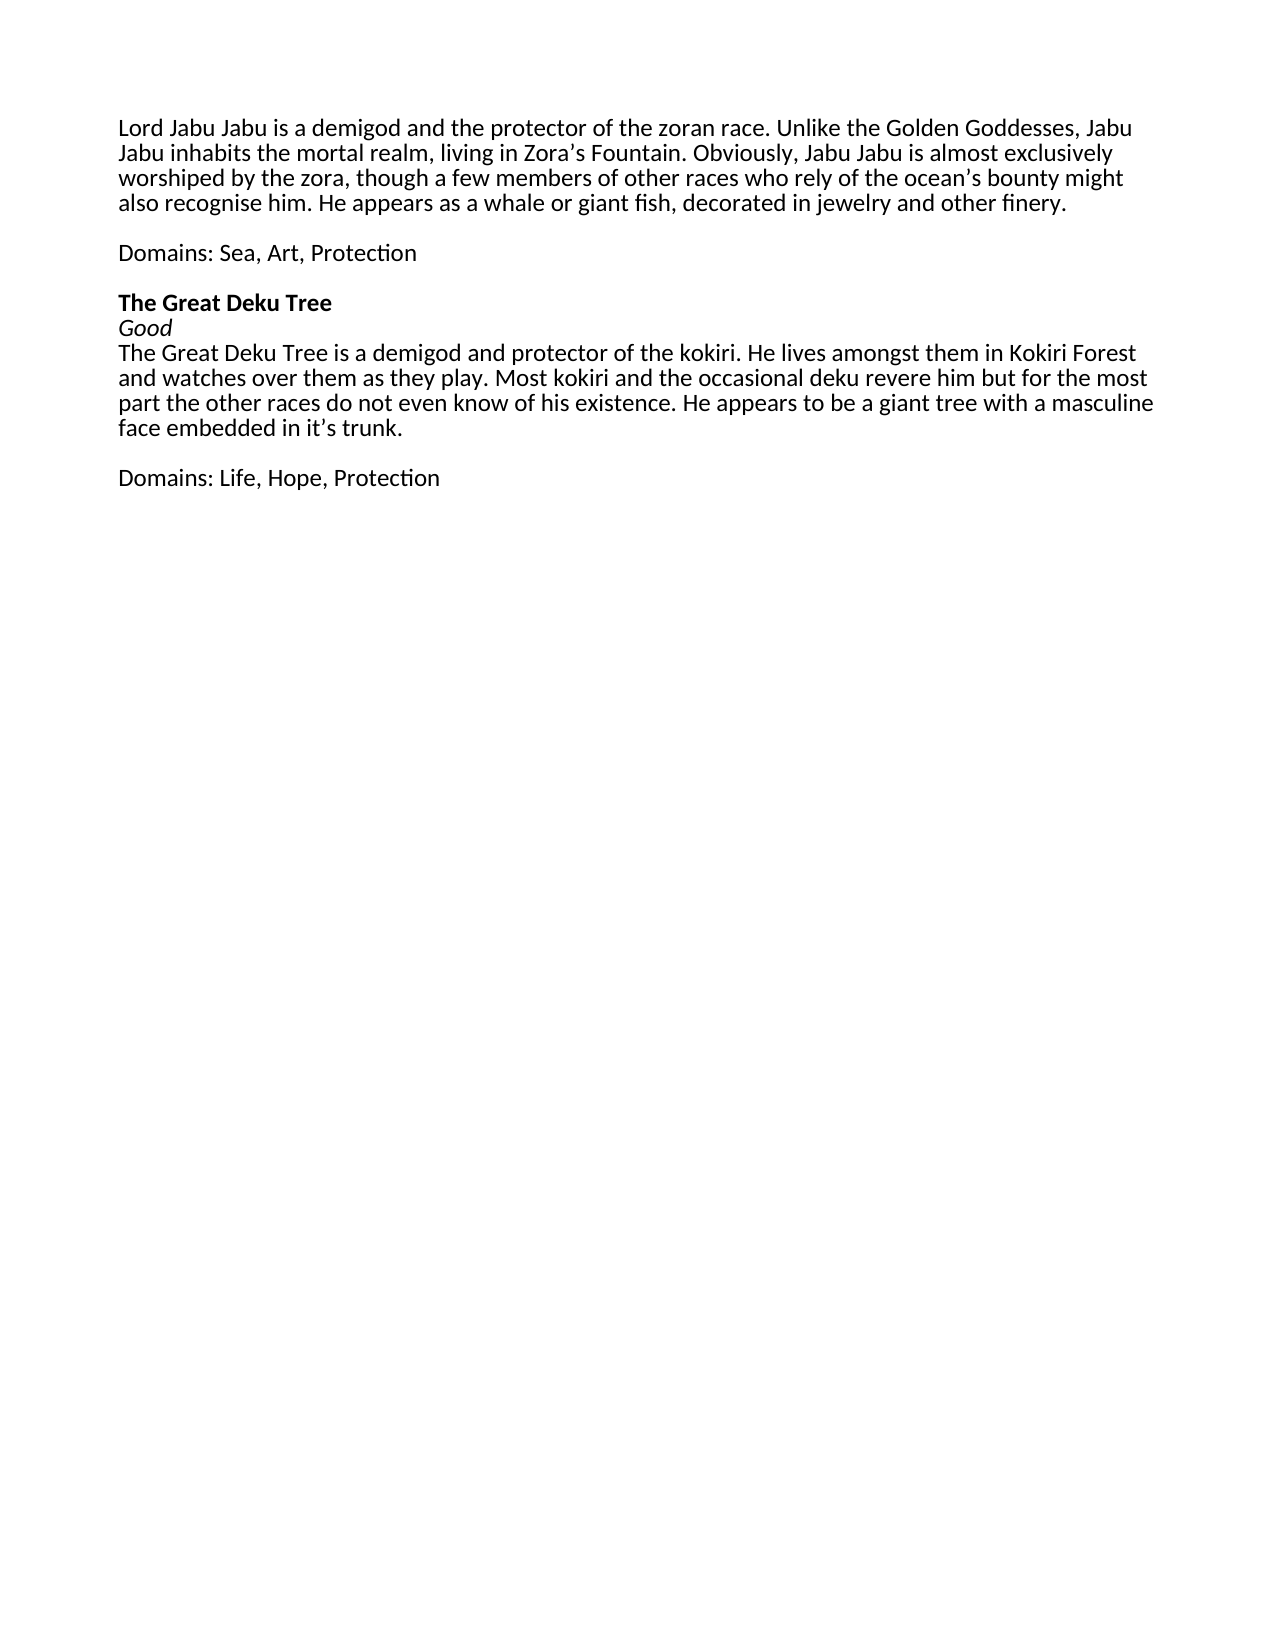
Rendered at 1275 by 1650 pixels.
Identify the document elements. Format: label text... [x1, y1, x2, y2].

text The Great Deku Tree is a demigod and protector of the kokiri. He lives amongst them in Kokiri Forest and watches over them as they play. Most kokiri and the occasional deku revere him but for the most part the other races do not even know of his existence. He appears to be a giant tree with a masculine face embedded in it’s trunk. [118, 343, 1157, 443]
text Lord Jabu Jabu is a demigod and the protector of the zoran race. Unlike the Golden Goddesses, Jabu Jabu inhabits the mortal realm, living in Zora’s Fountain. Obviously, Jabu Jabu is almost exclusively worshiped by the zora, though a few members of other races who rely of the ocean’s bounty might also recognise him. He appears as a whale or giant fish, decorated in jewelry and other finery. [118, 118, 1157, 218]
text Good [118, 318, 1157, 343]
text Domains: Sea, Art, Protection [118, 243, 1157, 268]
text The Great Deku Tree [118, 293, 1157, 318]
text Domains: Life, Hope, Protection [118, 468, 1157, 493]
